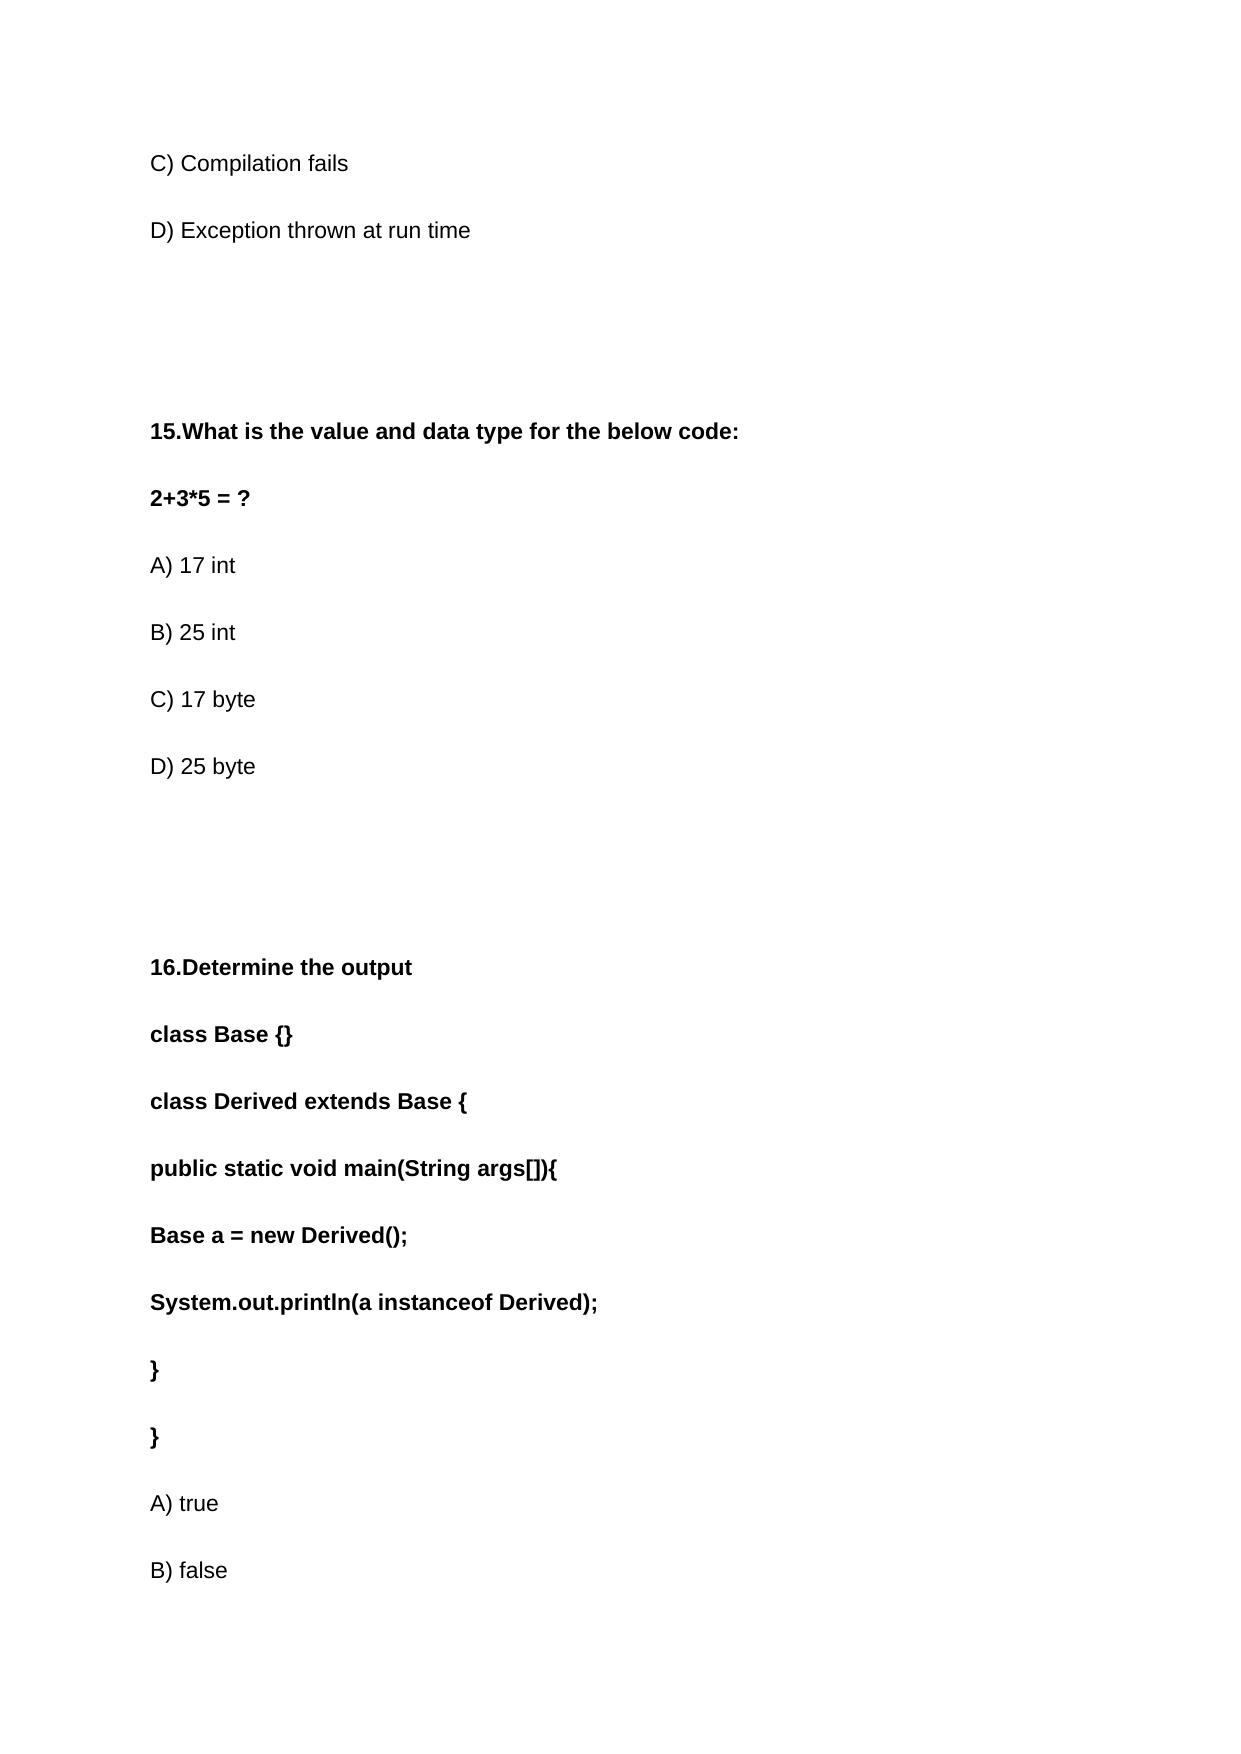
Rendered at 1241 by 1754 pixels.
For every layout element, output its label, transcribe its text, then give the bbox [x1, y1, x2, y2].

text 15.What is the value and data type for the below code: [150, 418, 1090, 444]
text C) Compilation fails [150, 150, 1090, 176]
text } [150, 1356, 1090, 1382]
text System.out.println(a instanceof Derived); [150, 1289, 1090, 1315]
text A) 17 int [150, 552, 1090, 578]
text D) Exception thrown at run time [150, 217, 1090, 243]
text Base a = new Derived(); [150, 1222, 1090, 1248]
text public static void main(String args[]){ [150, 1155, 1090, 1181]
text class Derived extends Base { [150, 1088, 1090, 1114]
text B) 25 int [150, 619, 1090, 645]
text C) 17 byte [150, 686, 1090, 712]
text D) 25 byte [150, 753, 1090, 779]
text A) true [150, 1489, 1090, 1516]
text class Base {} [150, 1021, 1090, 1047]
text } [150, 1423, 1090, 1449]
text 16.Determine the output [150, 954, 1090, 980]
text 2+3*5 = ? [150, 485, 1090, 511]
text B) false [150, 1557, 1090, 1583]
